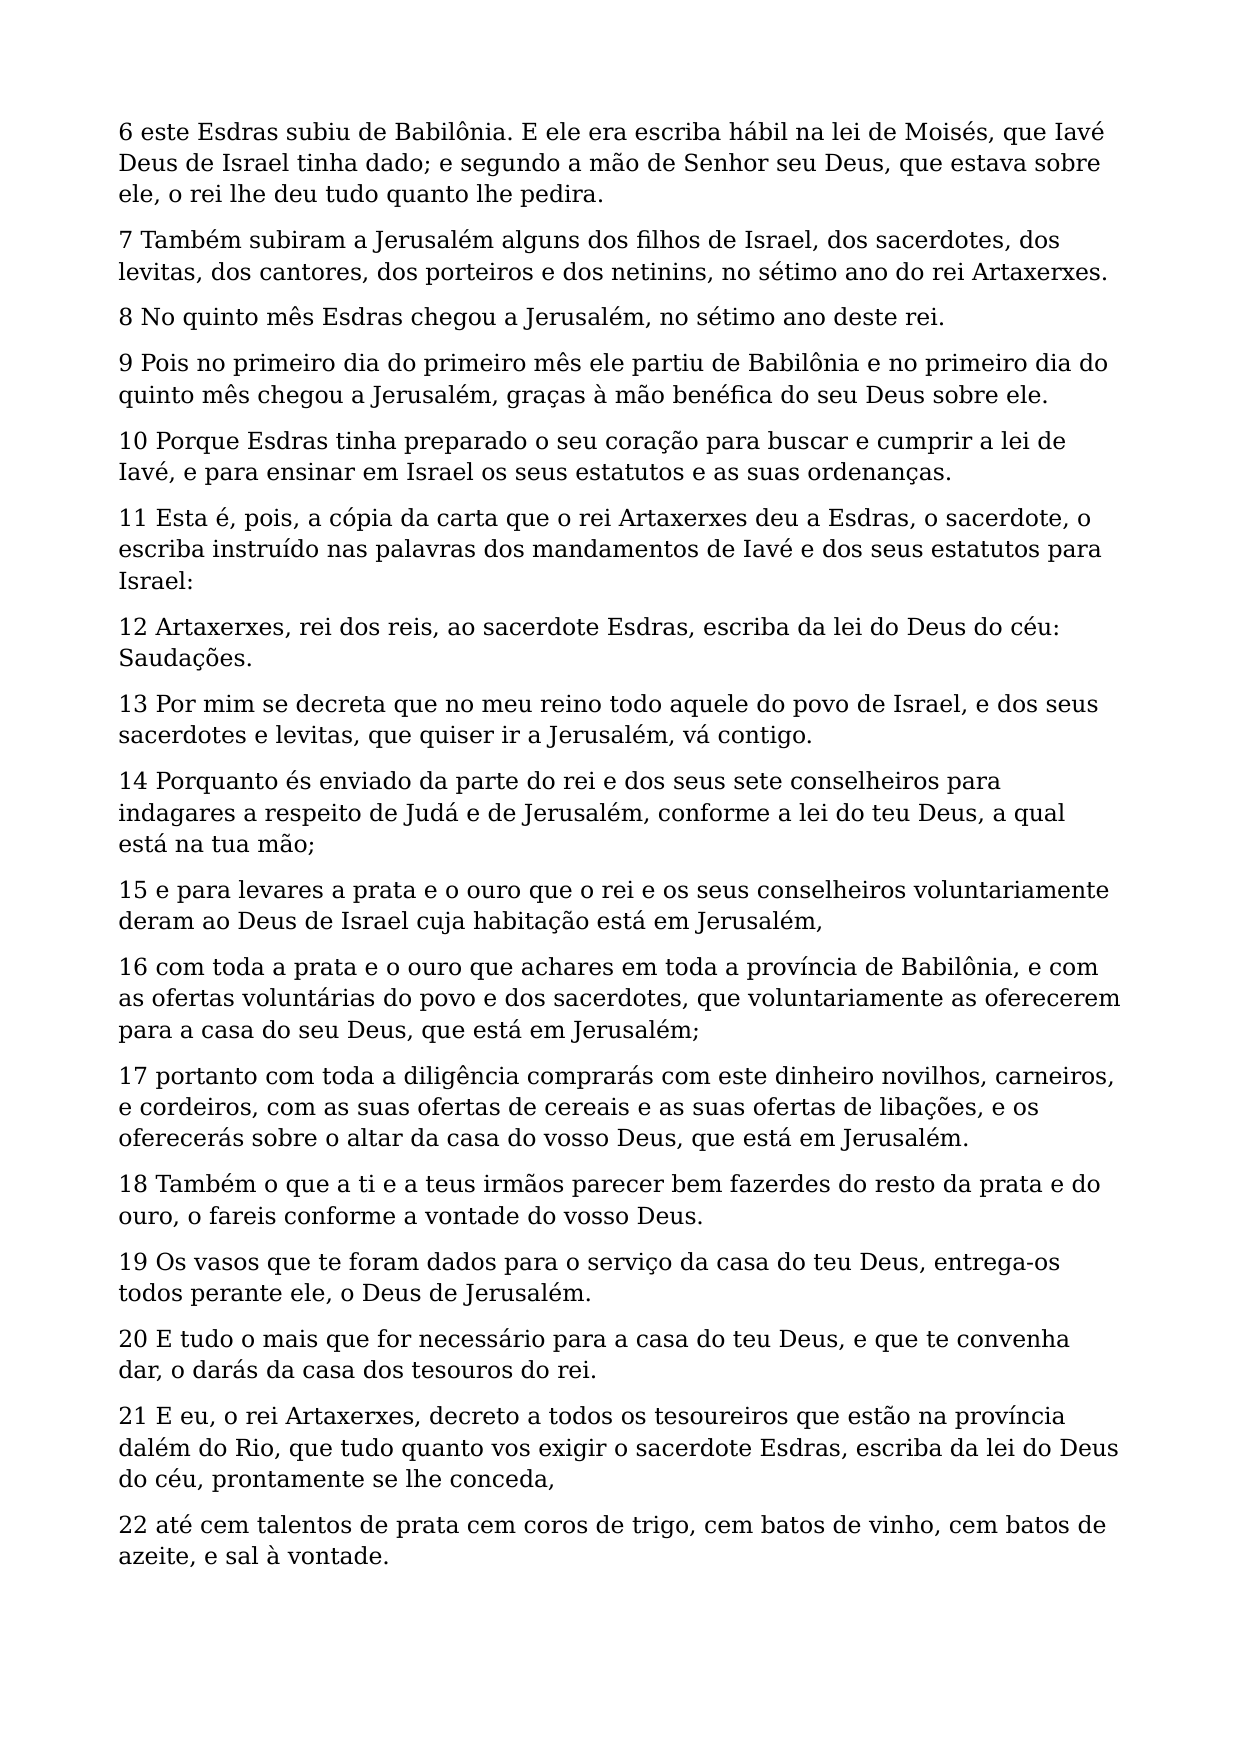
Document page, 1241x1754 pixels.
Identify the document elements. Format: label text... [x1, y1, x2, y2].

text 13 Por mim se decreta que no meu reino todo aquele do povo de Israel, e dos seus sacerdotes e levitas, que quiser ir a Jerusalém, vá contigo. [118, 691, 1122, 749]
text 11 Esta é, pois, a cópia da carta que o rei Artaxerxes deu a Esdras, o sacerdote, o escriba instruído nas palavras dos mandamentos de Iavé e dos seus estatutos para Israel: [118, 504, 1122, 594]
text 22 até cem talentos de prata cem coros de trigo, cem batos de vinho, cem batos de azeite, e sal à vontade. [118, 1512, 1122, 1570]
text 18 Também o que a ti e a teus irmãos parecer bem fazerdes do resto da prata e do ouro, o fareis conforme a vontade do vosso Deus. [118, 1171, 1122, 1230]
text 6 este Esdras subiu de Babilônia. E ele era escriba hábil na lei de Moisés, que Iavé Deus de Israel tinha dado; e segundo a mão de Senhor seu Deus, que estava sobre ele, o rei lhe deu tudo quanto lhe pedira. [118, 118, 1122, 208]
text 16 com toda a prata e o ouro que achares em toda a província de Babilônia, e com as ofertas voluntárias do povo e dos sacerdotes, que voluntariamente as oferecerem para a casa do seu Deus, que está em Jerusalém; [118, 954, 1122, 1044]
text 14 Porquanto és enviado da parte do rei e dos seus sete conselheiros para indagares a respeito de Judá e de Jerusalém, conforme a lei do teu Deus, a qual está na tua mão; [118, 768, 1122, 858]
text 8 No quinto mês Esdras chegou a Jerusalém, no sétimo ano deste rei. [118, 304, 1122, 331]
text 9 Pois no primeiro dia do primeiro mês ele partiu de Babilônia e no primeiro dia do quinto mês chegou a Jerusalém, graças à mão benéfica do seu Deus sobre ele. [118, 350, 1122, 409]
text 7 Também subiram a Jerusalém alguns dos filhos de Israel, dos sacerdotes, dos levitas, dos cantores, dos porteiros e dos netinins, no sétimo ano do rei Artaxerxes. [118, 227, 1122, 285]
text 15 e para levares a prata e o ouro que o rei e os seus conselheiros voluntariamente deram ao Deus de Israel cuja habitação está em Jerusalém, [118, 876, 1122, 935]
text 20 E tudo o mais que for necessário para a casa do teu Deus, e que te convenha dar, o darás da casa dos tesouros do rei. [118, 1326, 1122, 1384]
text 12 Artaxerxes, rei dos reis, ao sacerdote Esdras, escriba da lei do Deus do céu: Saudações. [118, 613, 1122, 672]
text 10 Porque Esdras tinha preparado o seu coração para buscar e cumprir a lei de Iavé, e para ensinar em Israel os seus estatutos e as suas ordenanças. [118, 427, 1122, 486]
text 17 portanto com toda a diligência comprarás com este dinheiro novilhos, carneiros, e cordeiros, com as suas ofertas de cereais e as suas ofertas de libações, e os oferecerás sobre o altar da casa do vosso Deus, que está em Jerusalém. [118, 1062, 1122, 1152]
text 21 E eu, o rei Artaxerxes, decreto a todos os tesoureiros que estão na província dalém do Rio, que tudo quanto vos exigir o sacerdote Esdras, escriba da lei do Deus do céu, prontamente se lhe conceda, [118, 1403, 1122, 1493]
text 19 Os vasos que te foram dados para o serviço da casa do teu Deus, entrega-os todos perante ele, o Deus de Jerusalém. [118, 1248, 1122, 1307]
